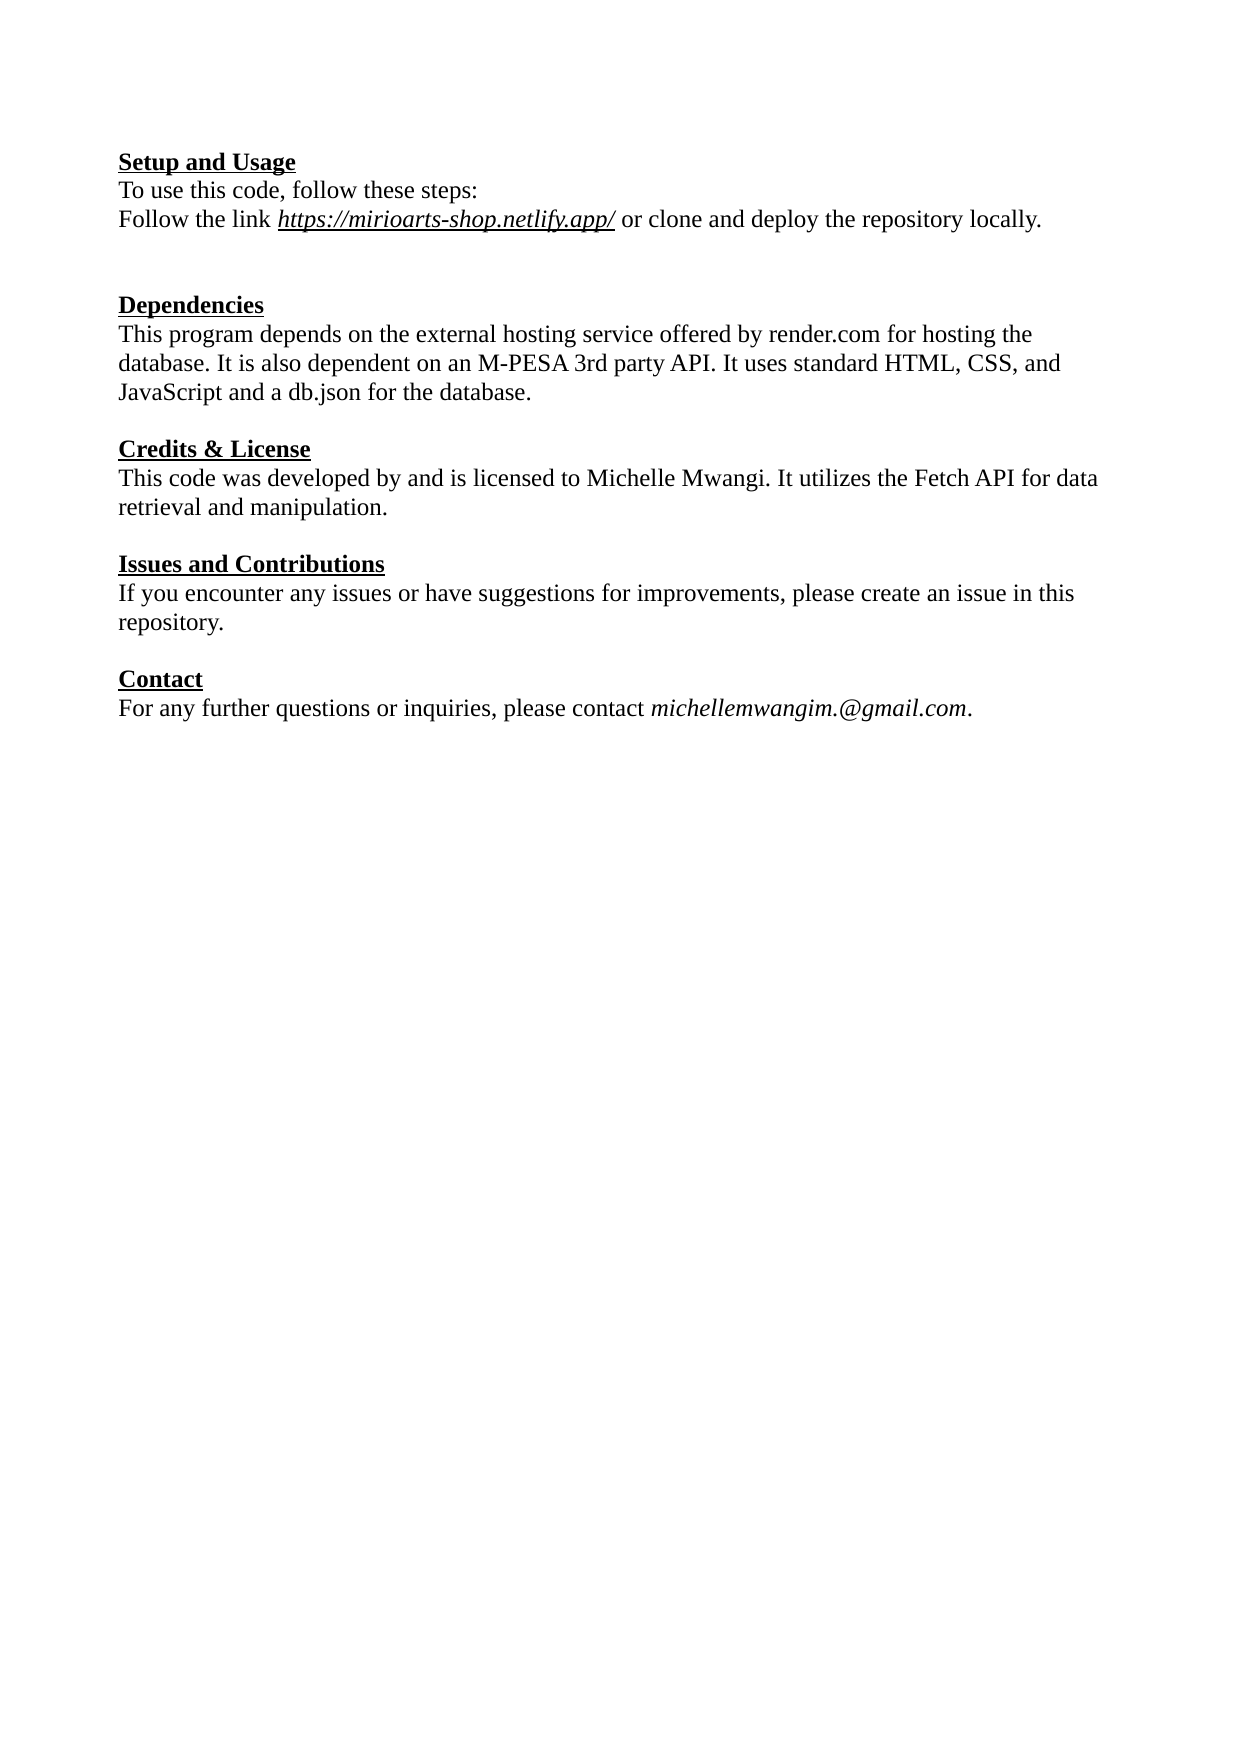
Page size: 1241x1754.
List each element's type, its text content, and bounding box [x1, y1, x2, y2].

text Contact [118, 664, 1122, 693]
text This code was developed by and is licensed to Michelle Mwangi. It utilizes the Fetch API for data retrieval and manipulation. [118, 463, 1122, 521]
text Setup and Usage [118, 147, 1122, 176]
text Issues and Contributions [118, 549, 1122, 578]
text Dependencies [118, 291, 1122, 319]
text For any further questions or inquiries, please contact michellemwangim.@gmail.com. [118, 693, 1122, 722]
text Credits & License [118, 434, 1122, 463]
text This program depends on the external hosting service offered by render.com for hosting the database. It is also dependent on an M-PESA 3rd party API. It uses standard HTML, CSS, and JavaScript and a db.json for the database. [118, 319, 1122, 406]
text If you encounter any issues or have suggestions for improvements, please create an issue in this repository. [118, 578, 1122, 636]
text To use this code, follow these steps: [118, 176, 1122, 204]
text Follow the link https://mirioarts-shop.netlify.app/ or clone and deploy the repository locally. [118, 204, 1122, 233]
